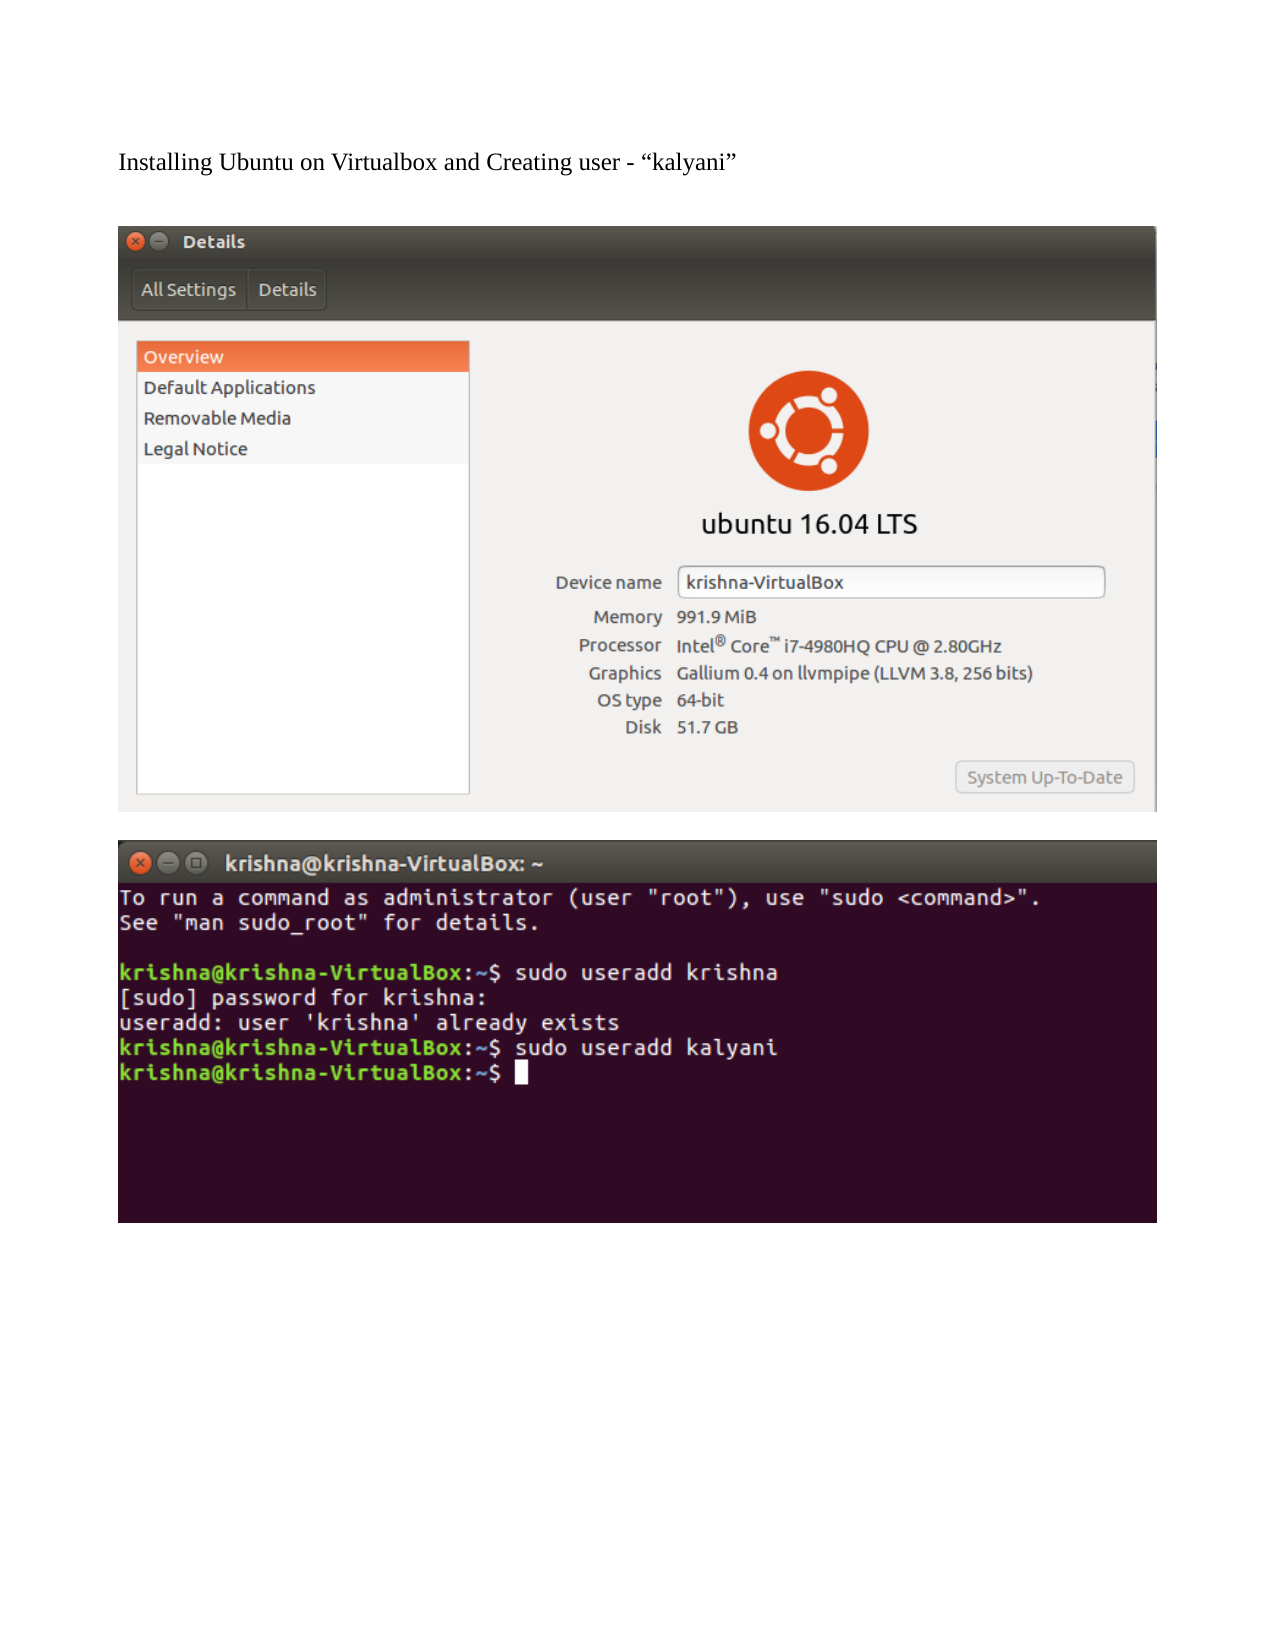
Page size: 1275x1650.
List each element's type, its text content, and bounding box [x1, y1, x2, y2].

picture [118, 226, 1157, 812]
text Installing Ubuntu on Virtualbox and Creating user - “kalyani” [118, 147, 1157, 176]
picture [118, 840, 1157, 1223]
